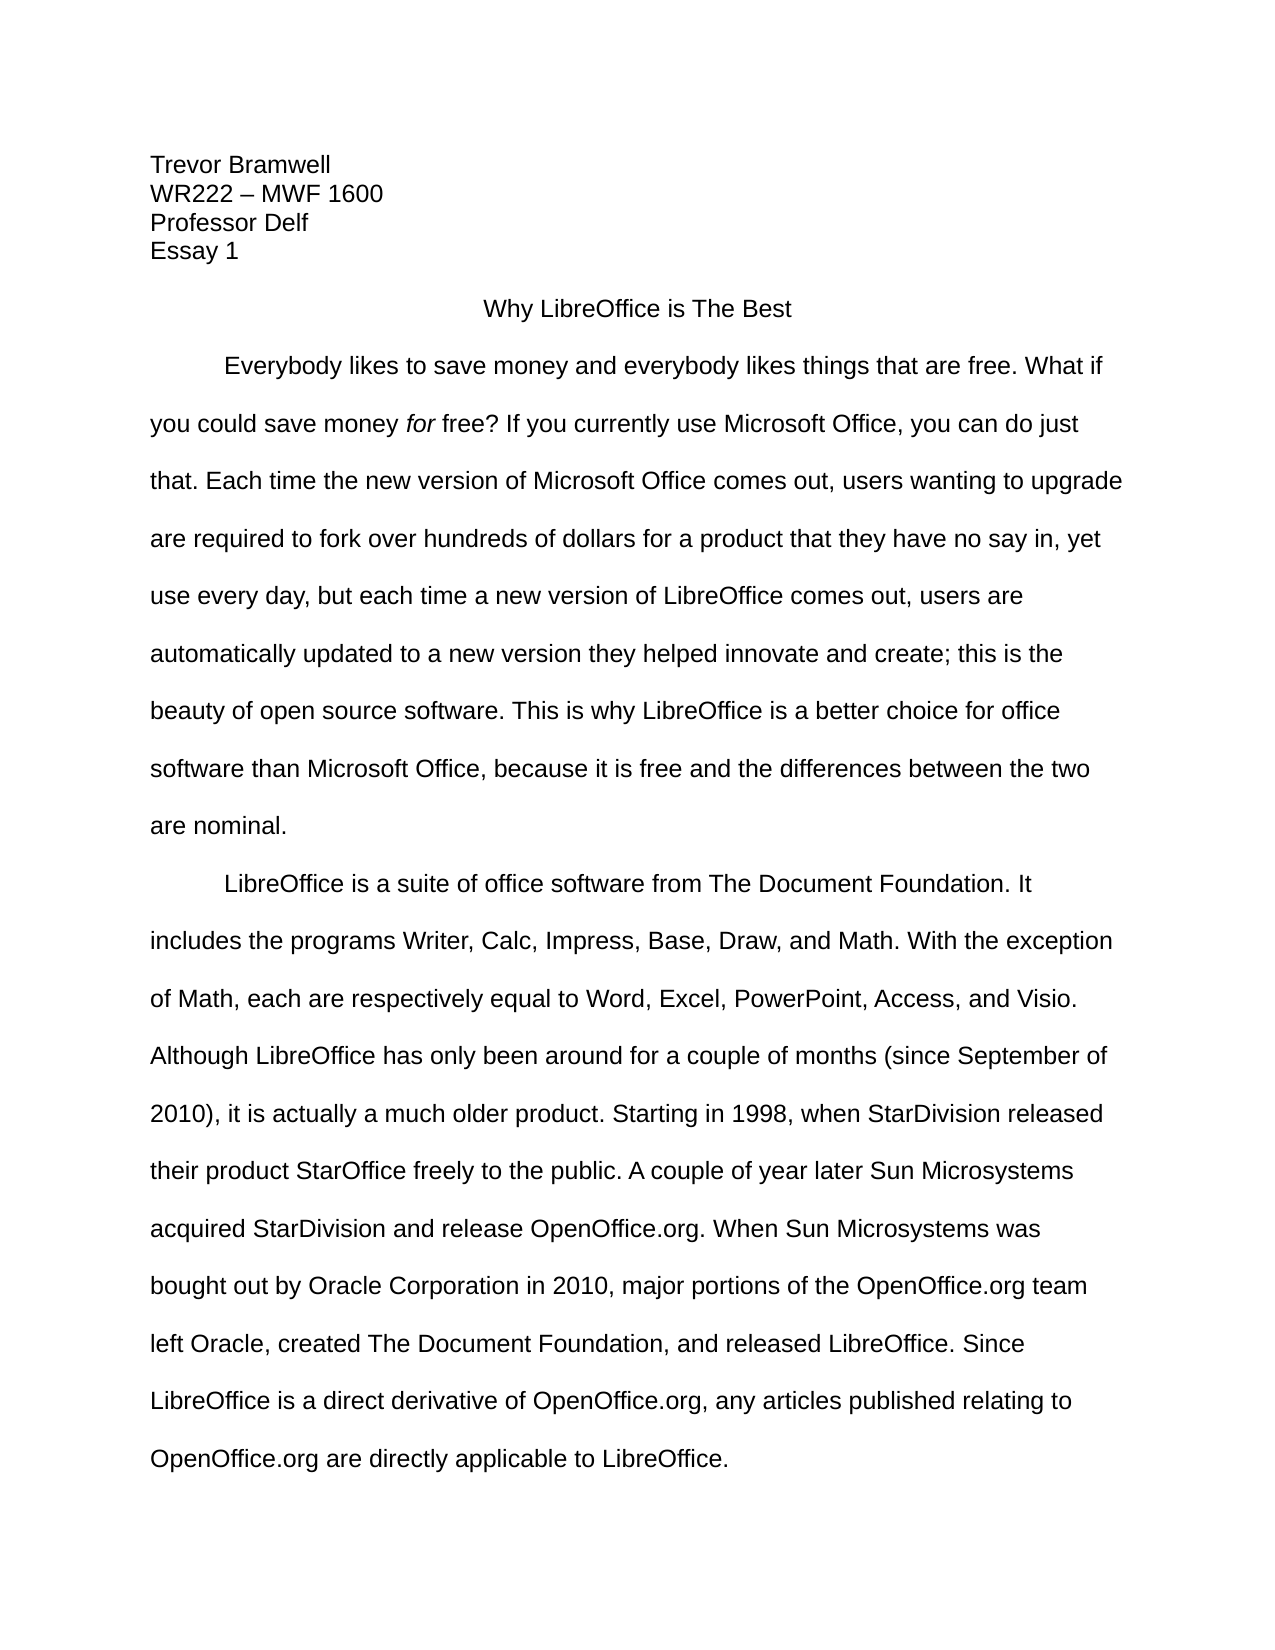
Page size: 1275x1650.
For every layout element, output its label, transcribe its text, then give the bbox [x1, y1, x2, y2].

text Trevor Bramwell [150, 150, 1125, 179]
text WR222 – MWF 1600 [150, 179, 1125, 207]
text Everybody likes to save money and everybody likes things that are free. What if you could save money for free? If you currently use Microsoft Office, you can do just that. Each time the new version of Microsoft Office comes out, users wanting to upgrade are required to fork over hundreds of dollars for a product that they have no say in, yet use every day, but each time a new version of LibreOffice comes out, users are automatically updated to a new version they helped innovate and create; this is the beauty of open source software. This is why LibreOffice is a better choice for office software than Microsoft Office, because it is free and the differences between the two are nominal. [150, 351, 1125, 840]
text Why LibreOffice is The Best [150, 294, 1125, 322]
text LibreOffice is a suite of office software from The Document Foundation. It includes the programs Writer, Calc, Impress, Base, Draw, and Math. With the exception of Math, each are respectively equal to Word, Excel, PowerPoint, Access, and Visio. Although LibreOffice has only been around for a couple of months (since September of 2010), it is actually a much older product. Starting in 1998, when StarDivision released their product StarOffice freely to the public. A couple of year later Sun Microsystems acquired StarDivision and release OpenOffice.org. When Sun Microsystems was bought out by Oracle Corporation in 2010, major portions of the OpenOffice.org team left Oracle, created The Document Foundation, and released LibreOffice. Since LibreOffice is a direct derivative of OpenOffice.org, any articles published relating to OpenOffice.org are directly applicable to LibreOffice. [150, 869, 1125, 1472]
text Essay 1 [150, 236, 1125, 265]
text Professor Delf [150, 207, 1125, 236]
